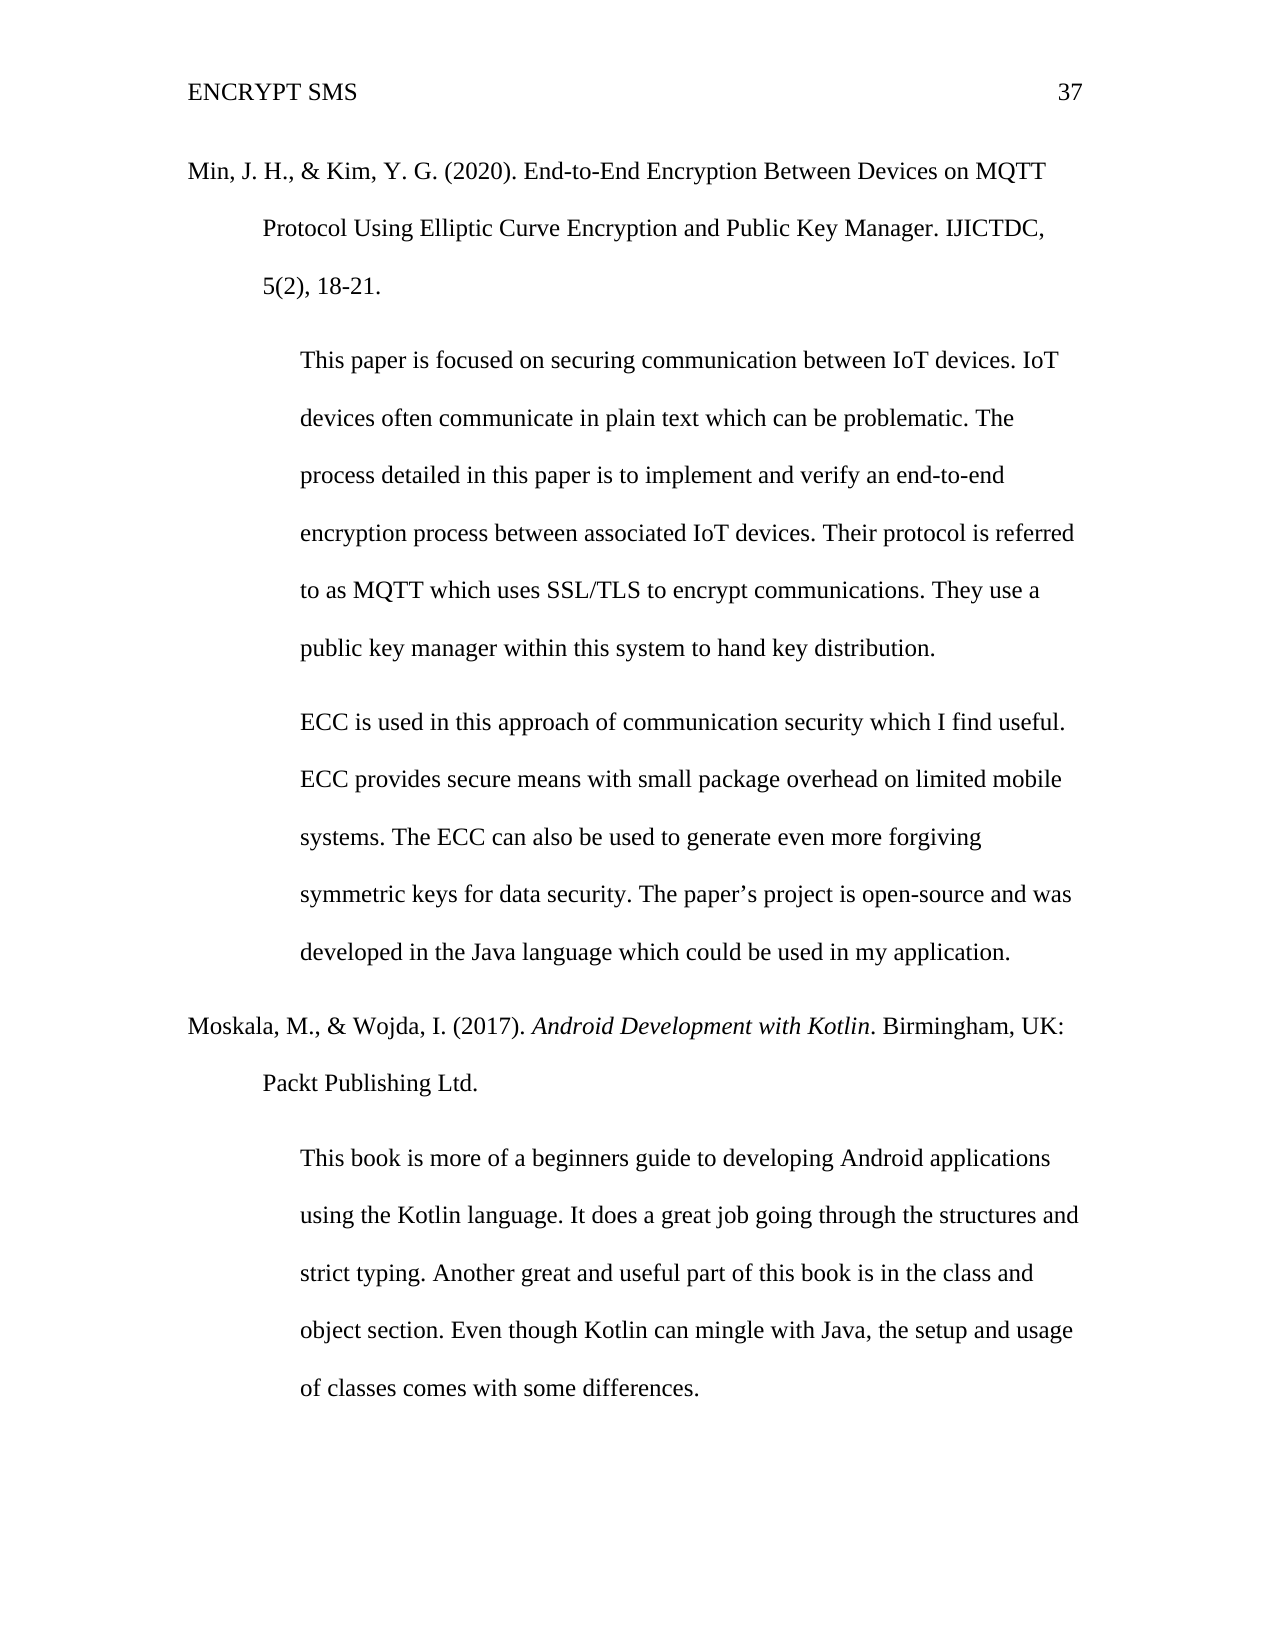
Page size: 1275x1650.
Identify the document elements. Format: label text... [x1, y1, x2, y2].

text Min, J. H., & Kim, Y. G. (2020). End-to-End Encryption Between Devices on MQTT Protocol Using Elliptic Curve Encryption and Public Key Manager. IJICTDC, 5(2), 18-21. [187, 156, 1087, 300]
text Moskala, M., & Wojda, I. (2017). Android Development with Kotlin. Birmingham, UK: Packt Publishing Ltd. [187, 1011, 1087, 1097]
text This book is more of a beginners guide to developing Android applications using the Kotlin language. It does a great job going through the structures and strict typing. Another great and useful part of this book is in the class and object section. Even though Kotlin can mingle with Java, the setup and usage of classes comes with some differences. [300, 1143, 1087, 1401]
text This paper is focused on securing communication between IoT devices. IoT devices often communicate in plain text which can be problematic. The process detailed in this paper is to implement and verify an end-to-end encryption process between associated IoT devices. Their protocol is referred to as MQTT which uses SSL/TLS to encrypt communications. They use a public key manager within this system to hand key distribution. [300, 345, 1087, 661]
text ECC is used in this approach of communication security which I find useful. ECC provides secure means with small package overhead on limited mobile systems. The ECC can also be used to generate even more forgiving symmetric keys for data security. The paper’s project is open-source and was developed in the Java language which could be used in my application. [300, 707, 1087, 966]
